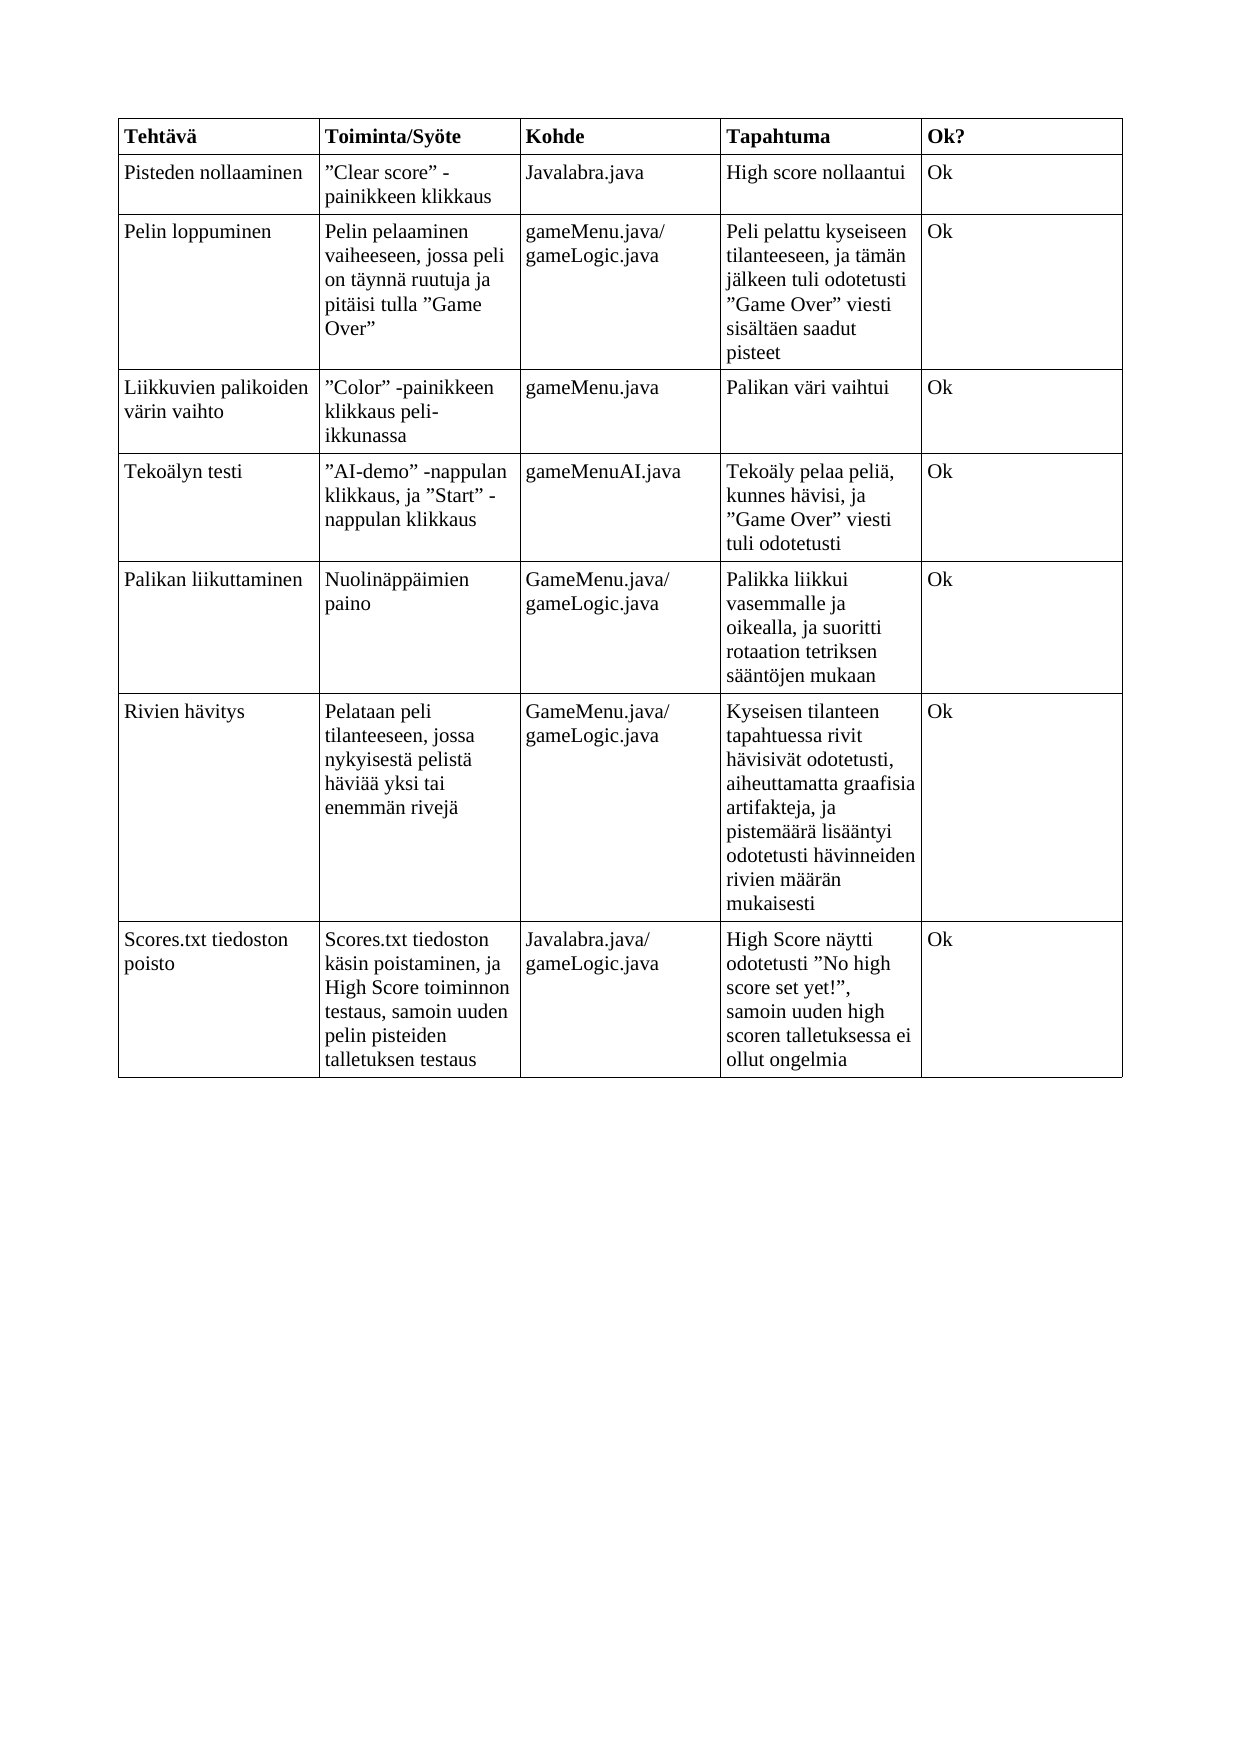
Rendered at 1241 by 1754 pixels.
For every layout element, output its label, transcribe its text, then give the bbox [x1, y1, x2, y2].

table_cell Ok [922, 155, 1122, 213]
table_cell Ok [922, 454, 1122, 561]
table_cell Nuolinäppäimien paino [320, 562, 520, 693]
table_cell Palikan väri vaihtui [721, 370, 921, 453]
table_cell Peli pelattu kyseiseen tilanteeseen, ja tämän jälkeen tuli odotetusti ”Game Over” viesti sisältäen saadut pisteet [721, 215, 921, 369]
table_cell Scores.txt tiedoston poisto [119, 922, 319, 1077]
table_cell Ok [922, 922, 1122, 1077]
table_cell Kyseisen tilanteen tapahtuessa rivit hävisivät odotetusti, aiheuttamatta graafisia artifakteja, ja pistemäärä lisääntyi odotetusti hävinneiden rivien määrän mukaisesti [721, 694, 921, 921]
table_cell High score nollaantui [721, 155, 921, 213]
table_cell Pelin loppuminen [119, 215, 319, 369]
table_header Tapahtuma [721, 119, 921, 154]
table_cell Pisteden nollaaminen [119, 155, 319, 213]
table_header Toiminta/Syöte [320, 119, 520, 154]
table_header Tehtävä [119, 119, 319, 154]
table_cell Javalabra.java [521, 155, 720, 213]
table_header Kohde [521, 119, 720, 154]
table_cell High Score näytti odotetusti ”No high score set yet!”, samoin uuden high scoren talletuksessa ei ollut ongelmia [721, 922, 921, 1077]
table_cell gameMenu.java [521, 370, 720, 453]
table_cell Palikan liikuttaminen [119, 562, 319, 693]
table_cell Tekoäly pelaa peliä, kunnes hävisi, ja ”Game Over” viesti tuli odotetusti [721, 454, 921, 561]
table_cell Pelin pelaaminen vaiheeseen, jossa peli on täynnä ruutuja ja pitäisi tulla ”Game Over” [320, 215, 520, 369]
table_cell Tekoälyn testi [119, 454, 319, 561]
table_cell ”Clear score” -painikkeen klikkaus [320, 155, 520, 213]
table_cell Ok [922, 694, 1122, 921]
table_header Ok? [922, 119, 1122, 154]
table_cell Rivien hävitys [119, 694, 319, 921]
table_cell Palikka liikkui vasemmalle ja oikealla, ja suoritti rotaation tetriksen sääntöjen mukaan [721, 562, 921, 693]
table_cell Javalabra.java/gameLogic.java [521, 922, 720, 1077]
table_cell ”Color” -painikkeen klikkaus peli-ikkunassa [320, 370, 520, 453]
table_cell Ok [922, 215, 1122, 369]
table_cell Liikkuvien palikoiden värin vaihto [119, 370, 319, 453]
table_cell gameMenu.java/gameLogic.java [521, 215, 720, 369]
table_cell ”AI-demo” -nappulan klikkaus, ja ”Start” -nappulan klikkaus [320, 454, 520, 561]
table_cell Ok [922, 562, 1122, 693]
table_cell Pelataan peli tilanteeseen, jossa nykyisestä pelistä häviää yksi tai enemmän rivejä [320, 694, 520, 921]
table_cell GameMenu.java/gameLogic.java [521, 562, 720, 693]
table_cell Ok [922, 370, 1122, 453]
table_cell Scores.txt tiedoston käsin poistaminen, ja High Score toiminnon testaus, samoin uuden pelin pisteiden talletuksen testaus [320, 922, 520, 1077]
table_cell GameMenu.java/gameLogic.java [521, 694, 720, 921]
table_cell gameMenuAI.java [521, 454, 720, 561]
